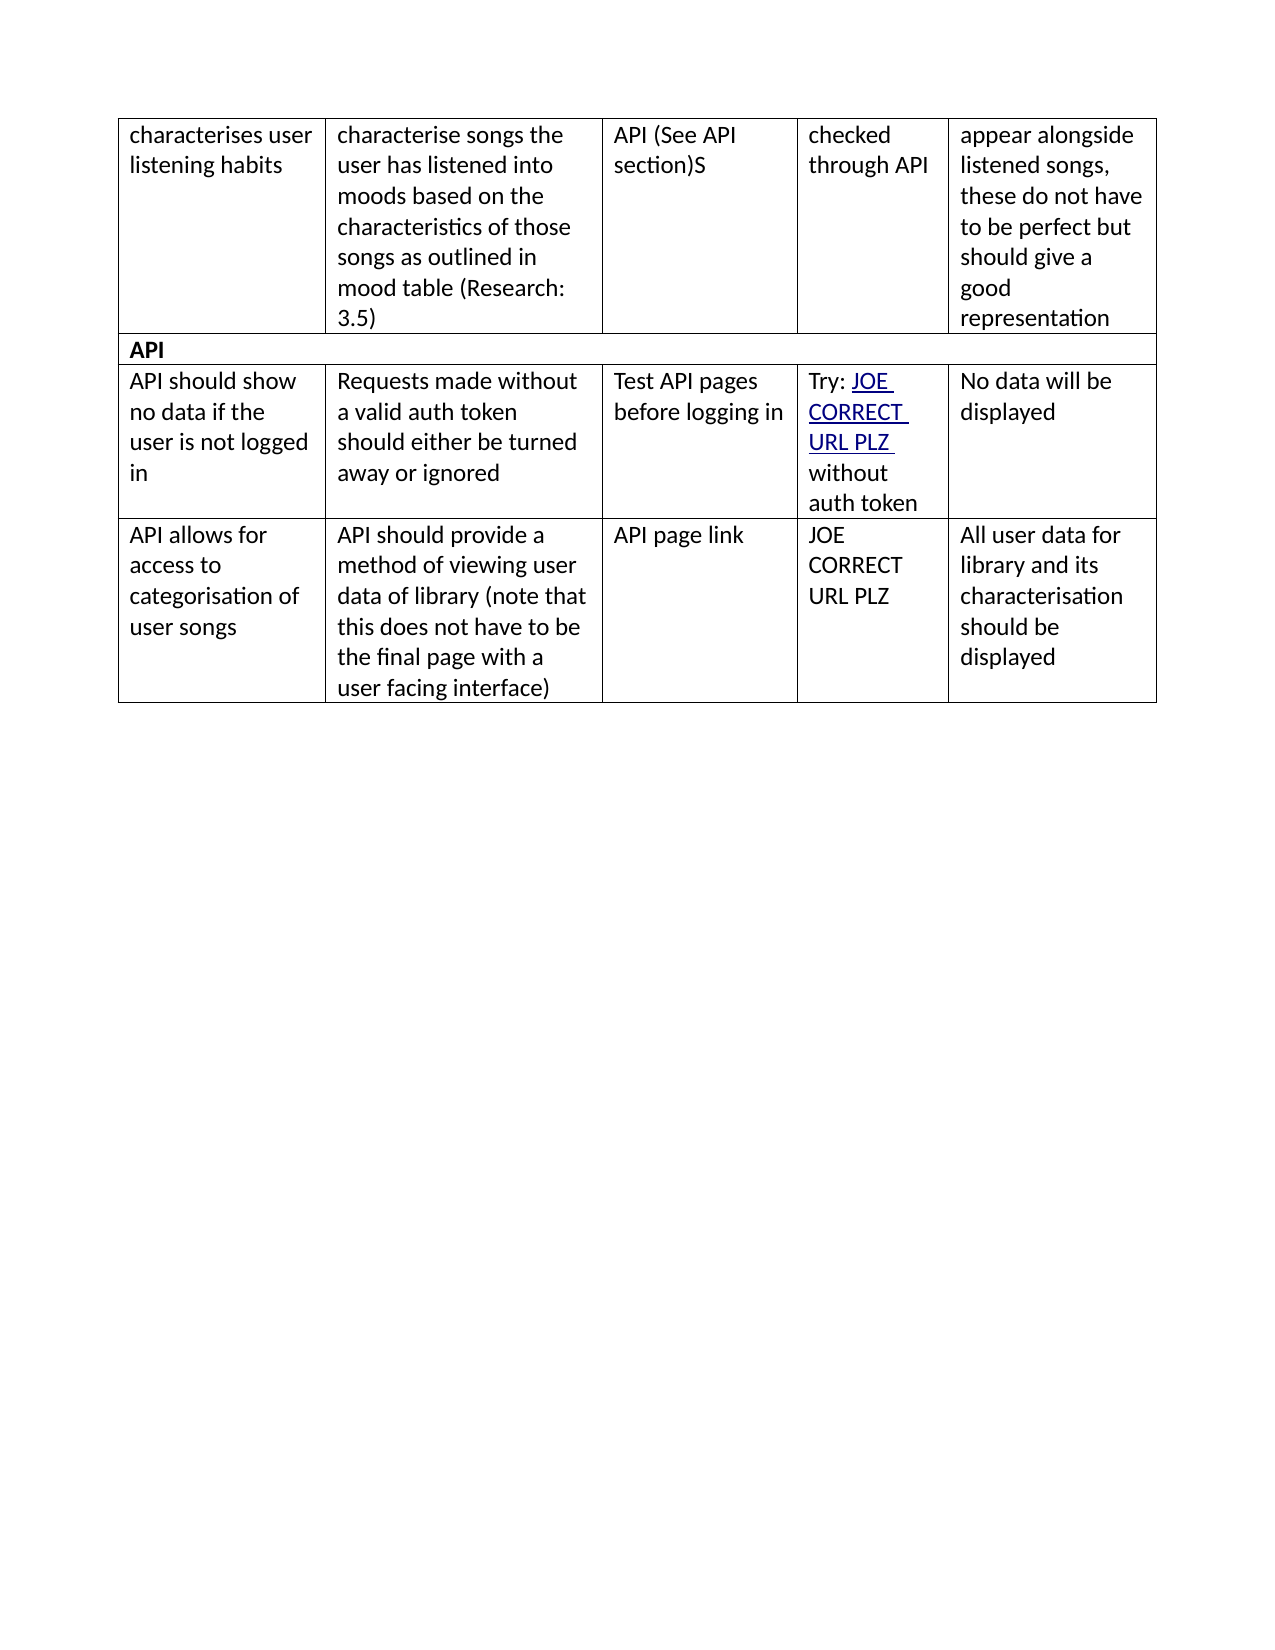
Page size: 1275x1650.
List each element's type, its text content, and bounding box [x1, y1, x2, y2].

table_cell API (See API section)S [603, 119, 797, 333]
table_cell Try: JOE CORRECT URL PLZ without auth token [798, 365, 948, 518]
table_cell API page link [603, 519, 797, 702]
table_cell API allows for access to categorisation of user songs [119, 519, 325, 702]
table_cell API [119, 334, 1156, 364]
table_cell All user data for library and its characterisation should be displayed [949, 519, 1156, 702]
table_cell Test API pages before logging in [603, 365, 797, 518]
table_cell JOE CORRECT URL PLZ [798, 519, 948, 702]
table_cell characterise songs the user has listened into moods based on the characteristics of those songs as outlined in mood table (Research: 3.5) [326, 119, 602, 333]
table_cell characterises user listening habits [119, 119, 325, 333]
table_cell No data will be displayed [949, 365, 1156, 518]
table_cell Requests made without a valid auth token should either be turned away or ignored [326, 365, 602, 518]
table_cell checked through API [798, 119, 948, 333]
table_cell API should show no data if the user is not logged in [119, 365, 325, 518]
table_cell API should provide a method of viewing user data of library (note that this does not have to be the final page with a user facing interface) [326, 519, 602, 702]
table_cell appear alongside listened songs, these do not have to be perfect but should give a good representation [949, 119, 1156, 333]
